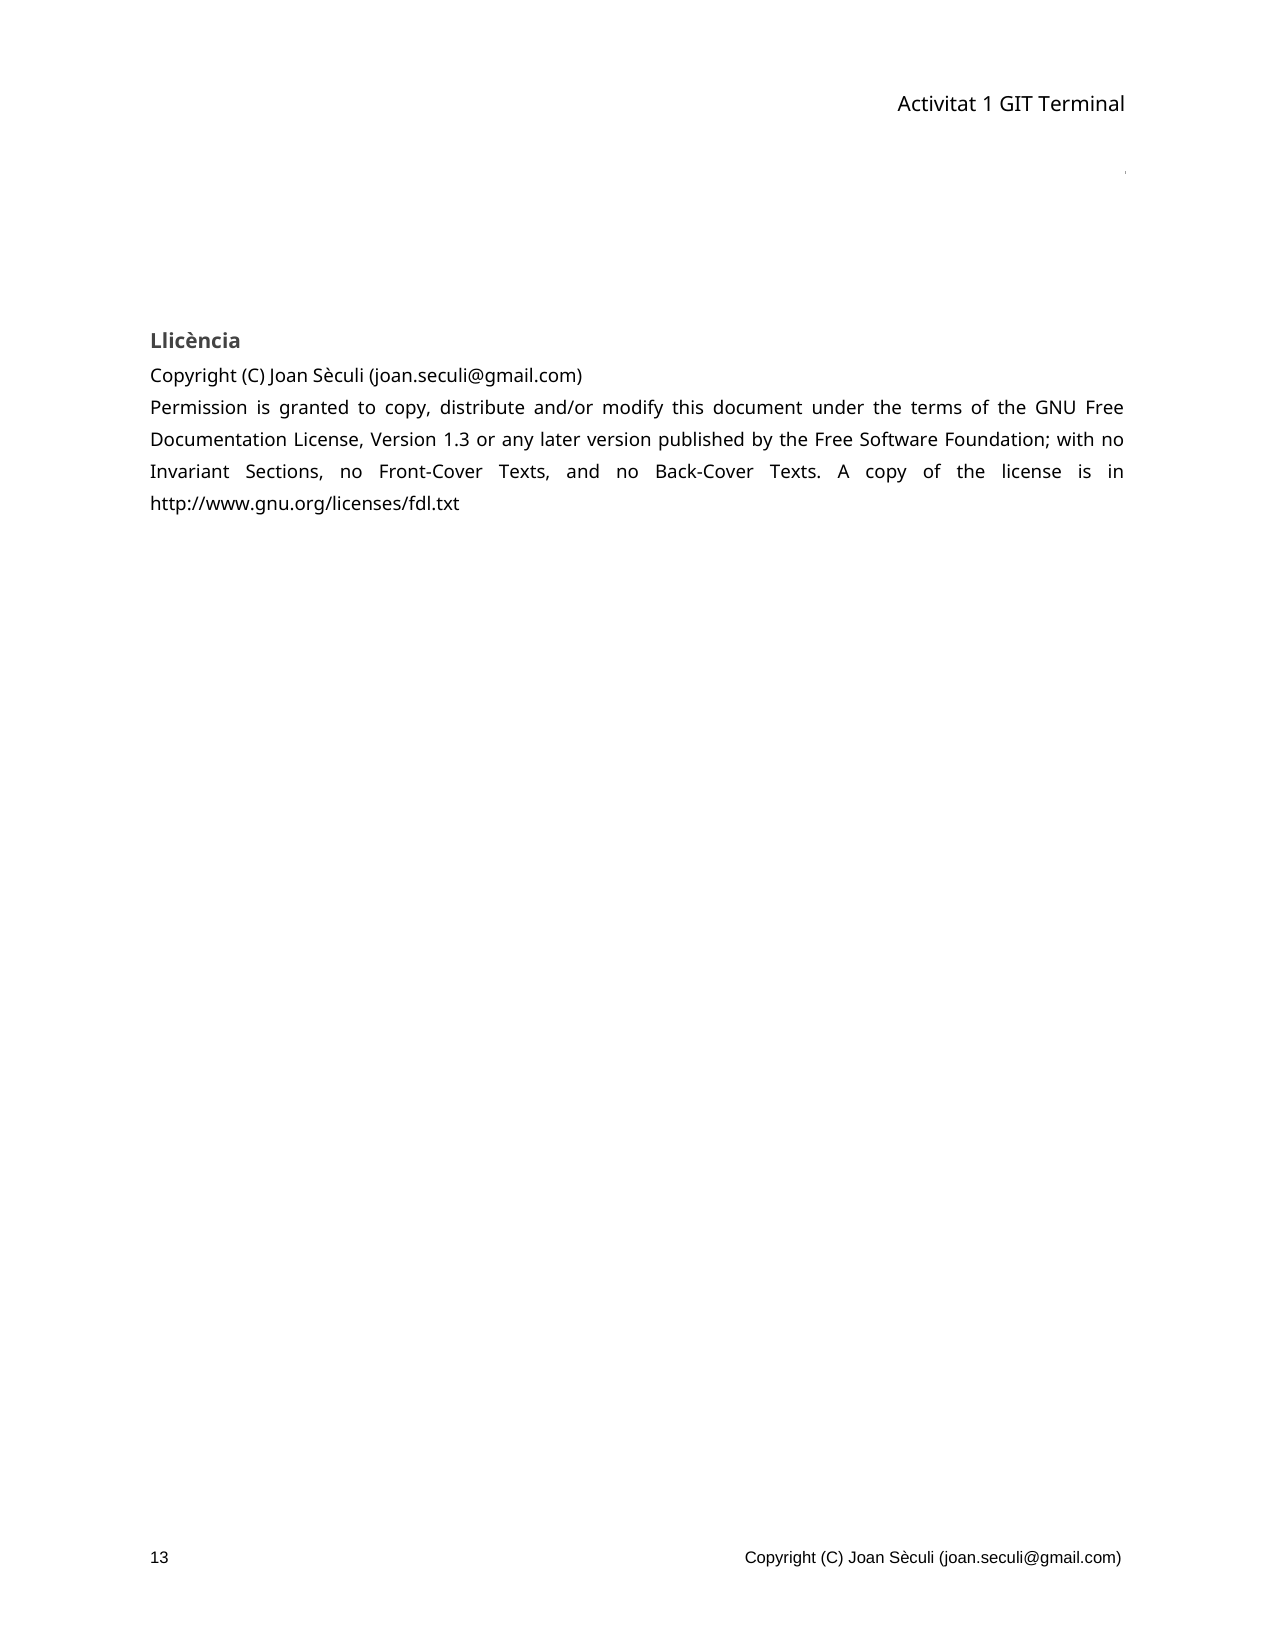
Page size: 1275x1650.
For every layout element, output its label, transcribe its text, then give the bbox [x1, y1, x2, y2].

subtitle Llicència [150, 326, 1125, 354]
text Copyright (C) Joan Sèculi (joan.seculi@gmail.com) [150, 362, 1125, 388]
text Permission is granted to copy, distribute and/or modify this document under the terms of the GNU Free Documentation License, Version 1.3 or any later version published by the Free Software Foundation; with no Invariant Sections, no Front-Cover Texts, and no Back-Cover Texts. A copy of the license is in http://www.gnu.org/licenses/fdl.txt [150, 394, 1125, 516]
